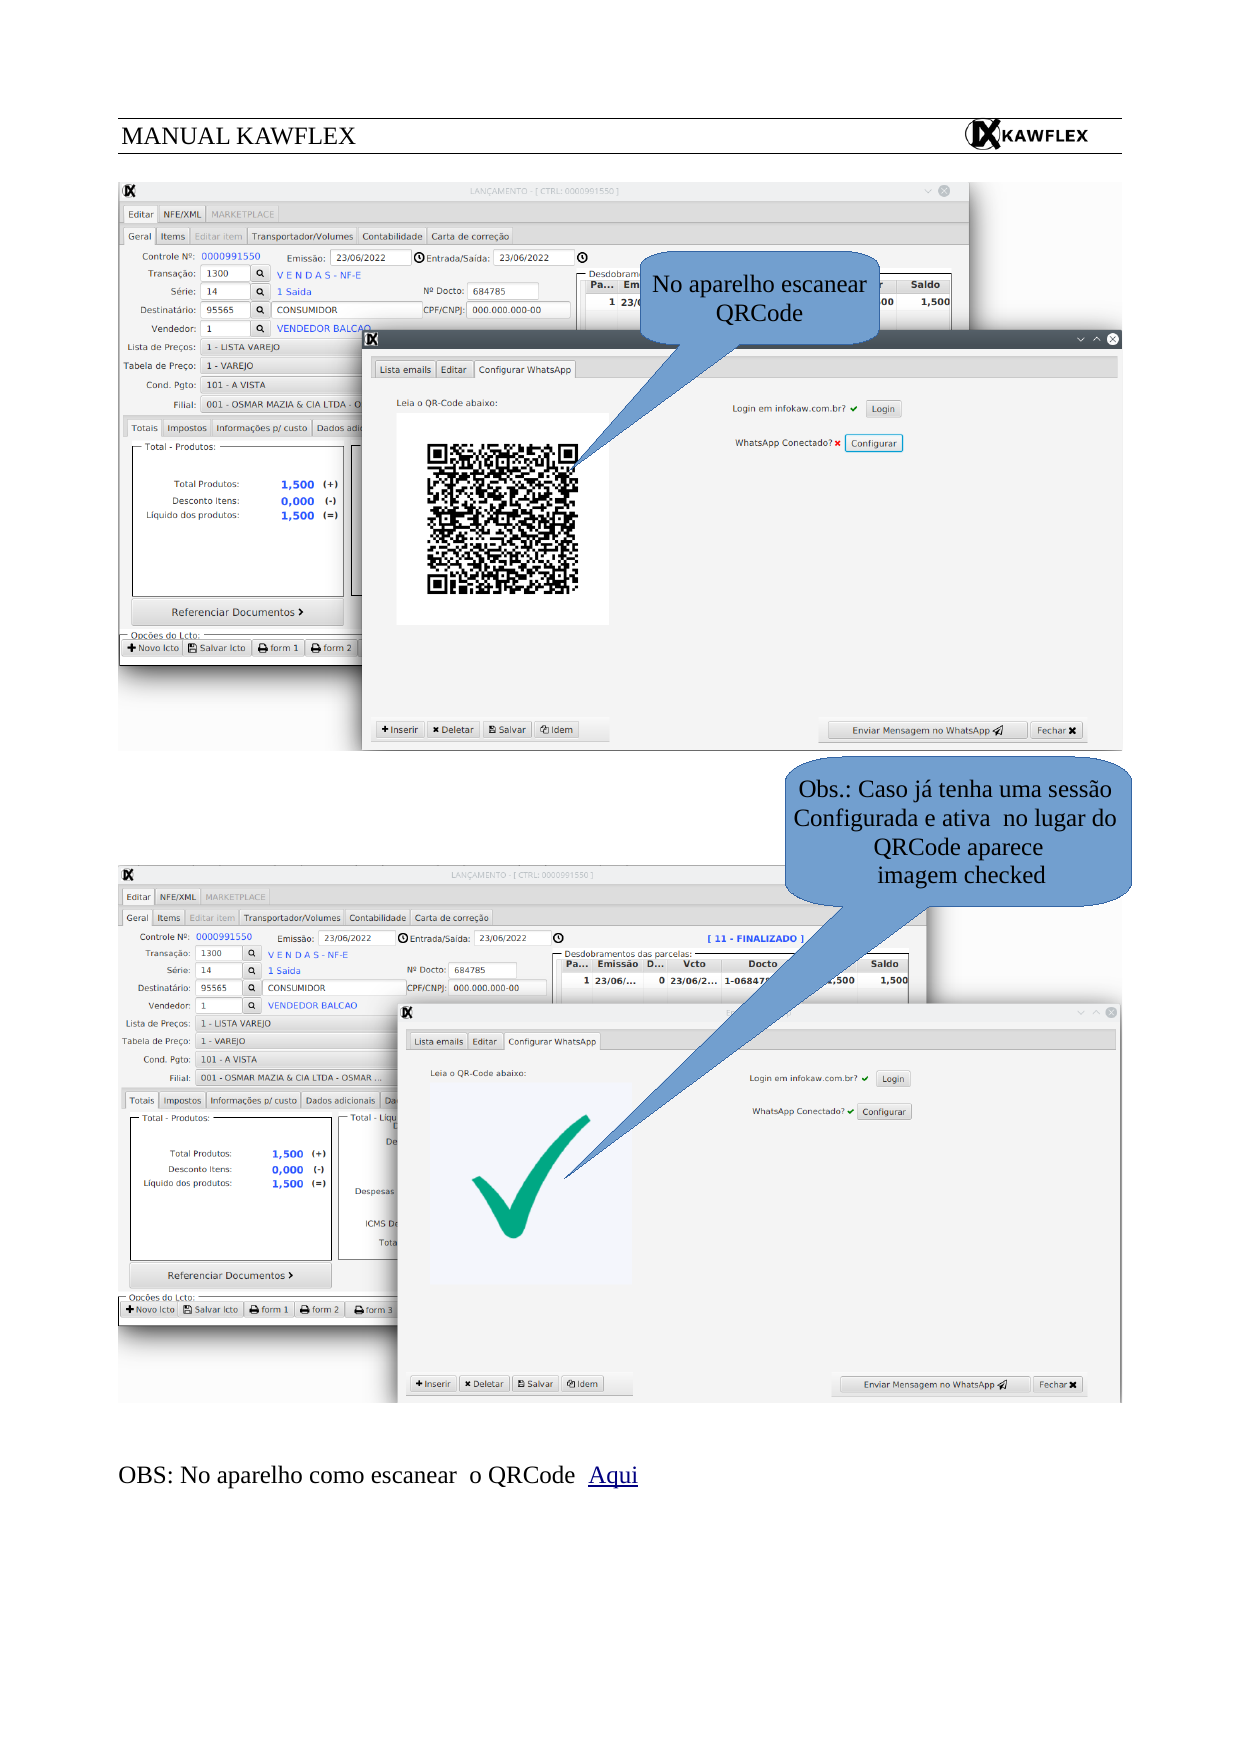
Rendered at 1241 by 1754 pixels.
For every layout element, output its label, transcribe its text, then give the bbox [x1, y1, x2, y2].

text OBS: No aparelho como escanear o QRCode Aqui [118, 1460, 1122, 1489]
picture [118, 182, 1123, 751]
picture [957, 106, 1116, 176]
picture [118, 865, 1123, 1403]
